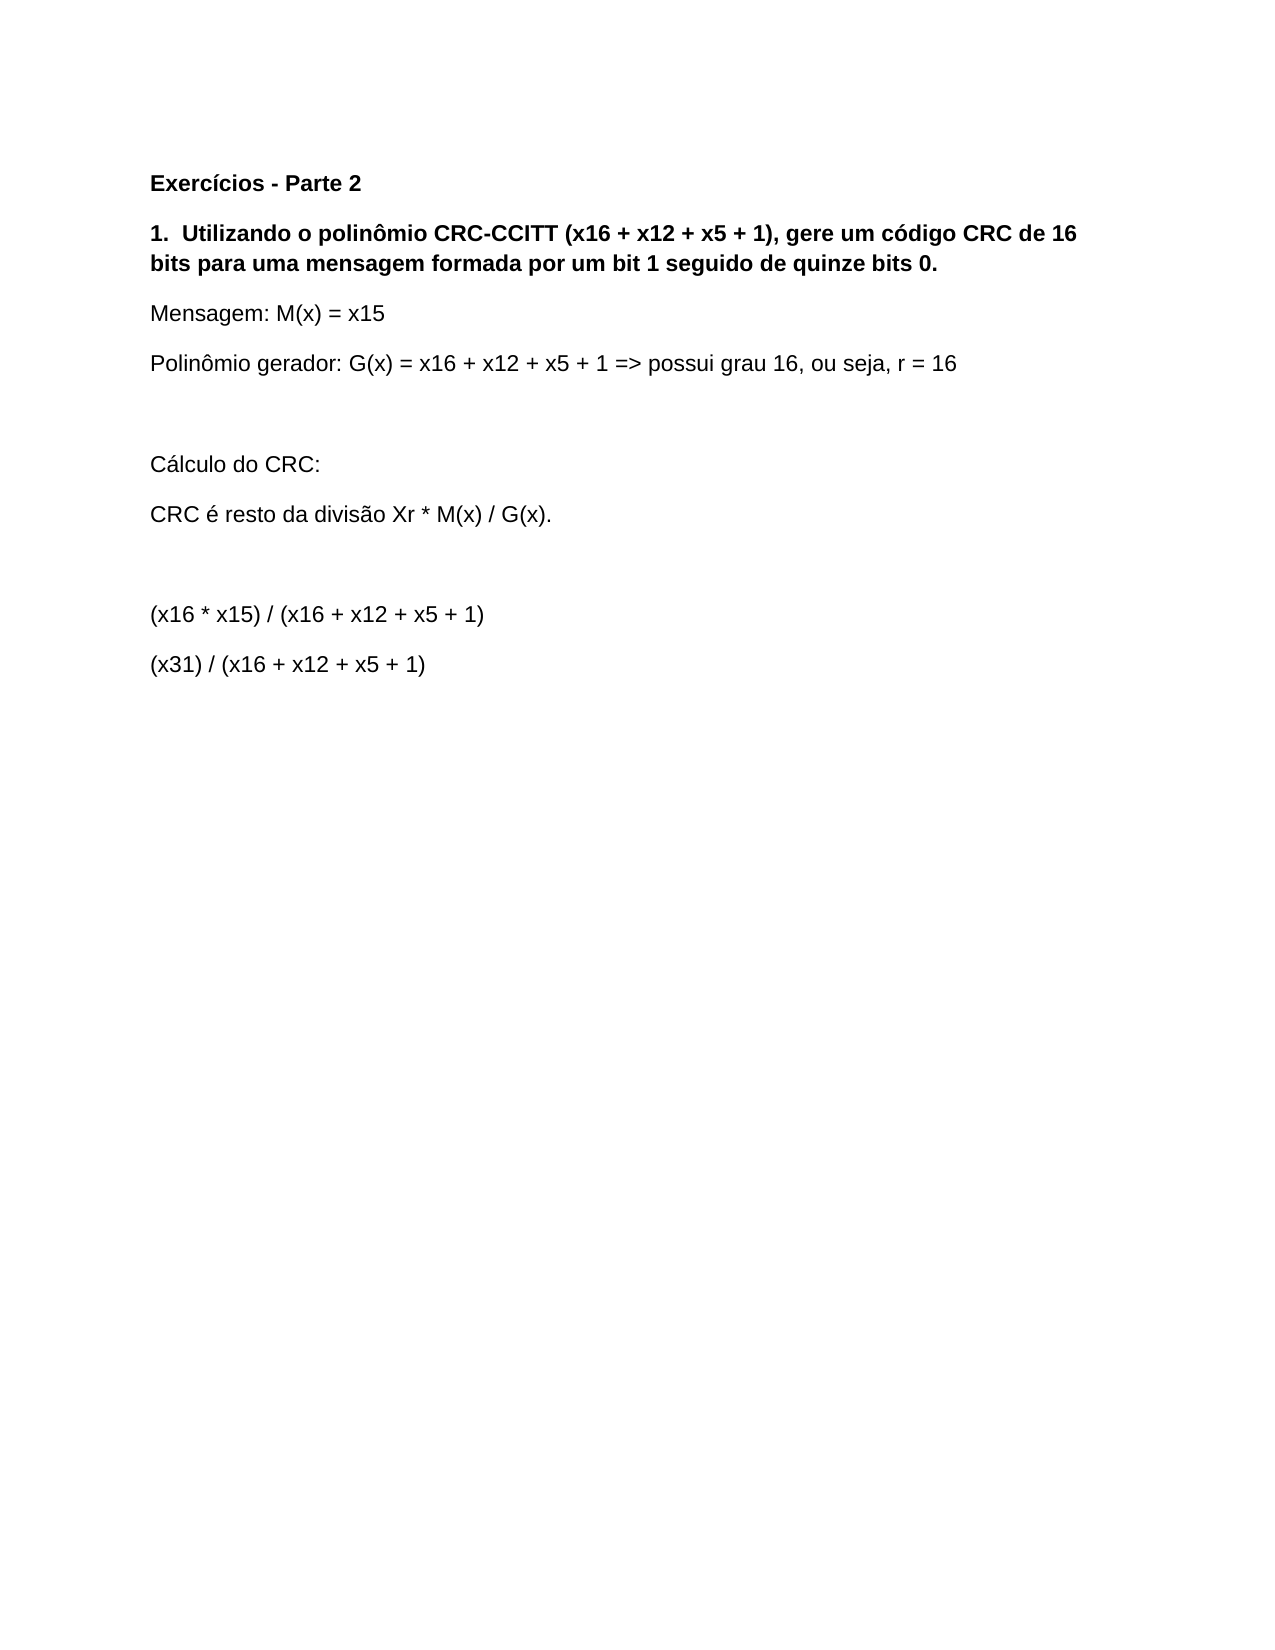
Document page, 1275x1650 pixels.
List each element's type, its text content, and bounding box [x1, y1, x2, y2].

text Mensagem: M(x) = x15 [150, 301, 1125, 326]
text (x16 * x15) / (x16 + x12 + x5 + 1) [150, 602, 1125, 627]
text Cálculo do CRC: [150, 451, 1125, 477]
text Exercícios - Parte 2 [150, 171, 1125, 196]
text (x31) / (x16 + x12 + x5 + 1) [150, 652, 1125, 678]
text Polinômio gerador: G(x) = x16 + x12 + x5 + 1 => possui grau 16, ou seja, r = 16 [150, 351, 1125, 376]
text 1. Utilizando o polinômio CRC-CCITT (x16 + x12 + x5 + 1), gere um código CRC de 16 bits para uma mensagem formada por um bit 1 seguido de quinze bits 0. [150, 221, 1125, 276]
text CRC é resto da divisão Xr * M(x) / G(x). [150, 501, 1125, 527]
